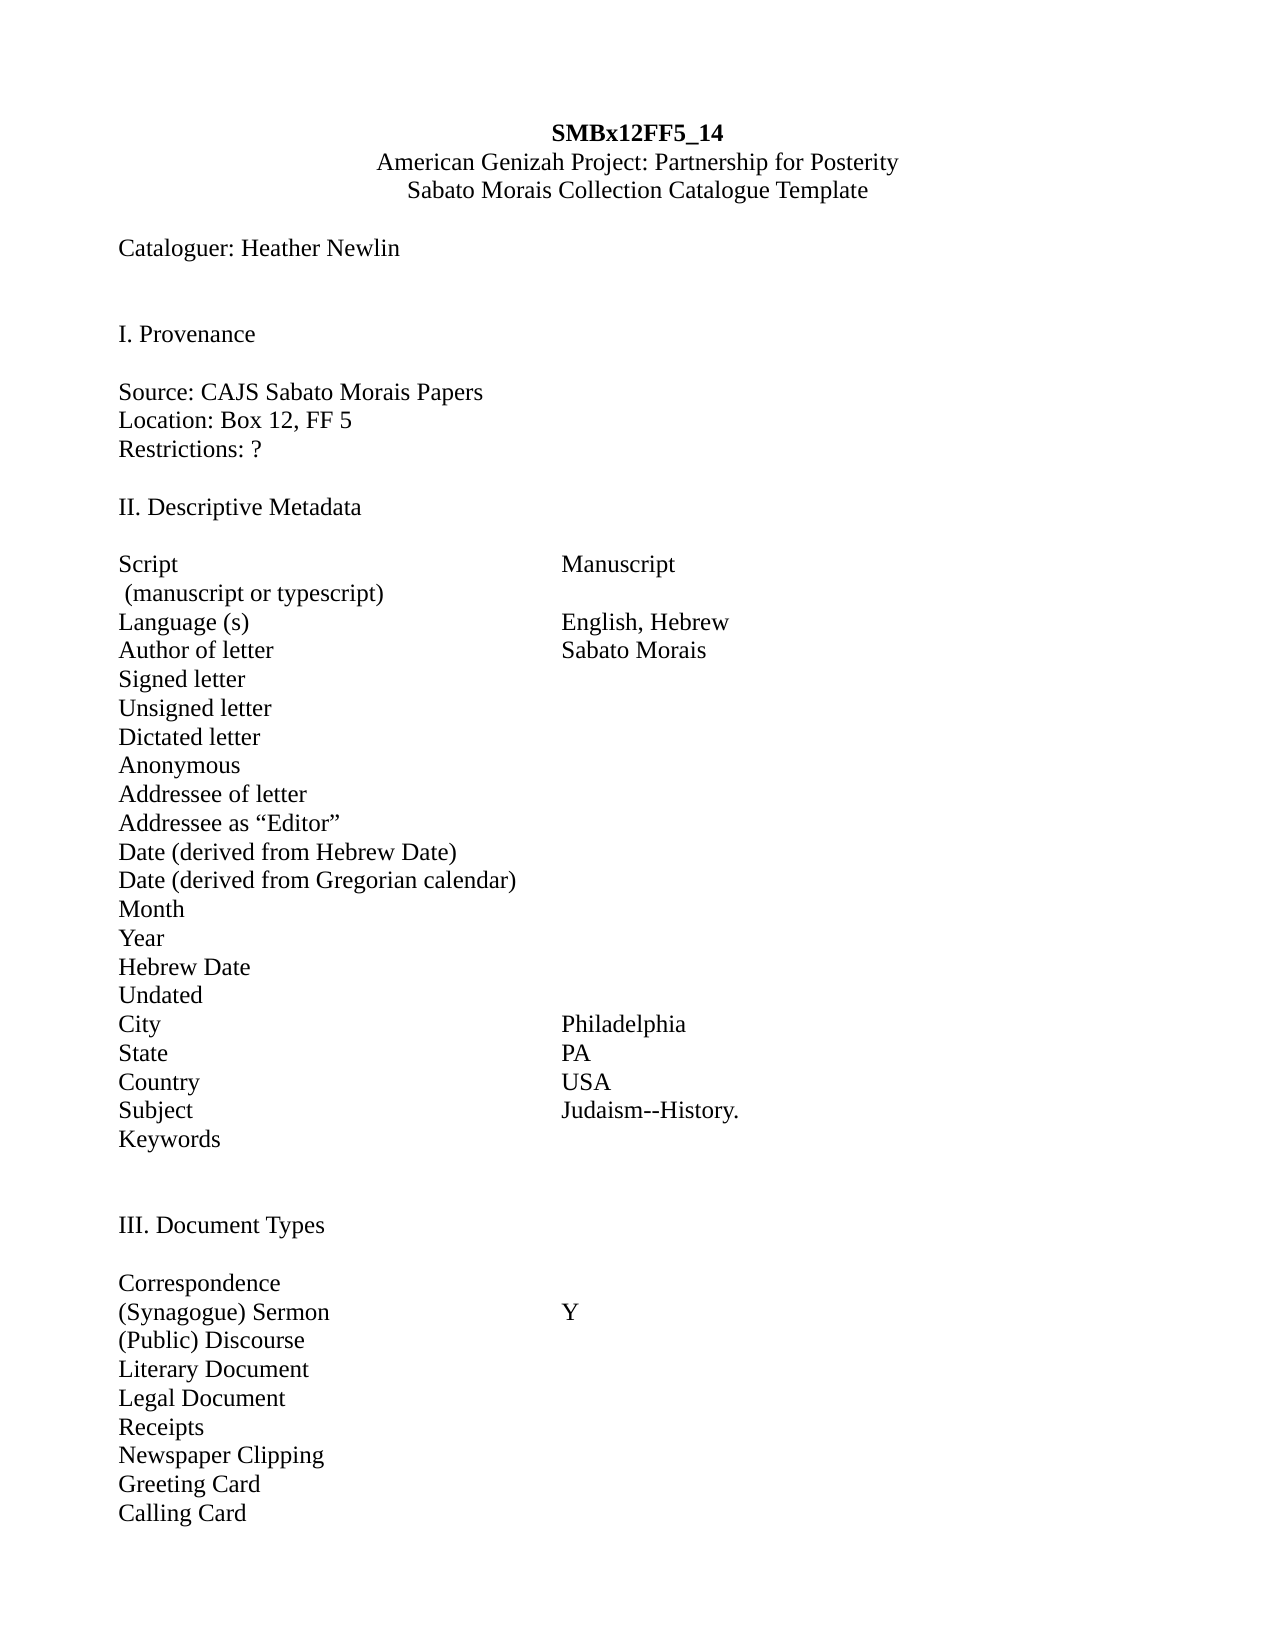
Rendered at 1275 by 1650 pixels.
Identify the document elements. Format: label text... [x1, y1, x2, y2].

text III. Document Types [118, 1211, 1157, 1239]
text Keywords [118, 1124, 1157, 1153]
text State PA [118, 1038, 1157, 1067]
text Calling Card [118, 1498, 1157, 1527]
text Month [118, 894, 1157, 923]
text Year [118, 923, 1157, 952]
text Receipts [118, 1412, 1157, 1441]
text (Public) Discourse [118, 1326, 1157, 1354]
text Source: CAJS Sabato Morais Papers [118, 377, 1157, 406]
text Newspaper Clipping [118, 1441, 1157, 1469]
text Addressee of letter [118, 779, 1157, 808]
text Legal Document [118, 1383, 1157, 1412]
text Sabato Morais Collection Catalogue Template [118, 176, 1157, 204]
text Undated [118, 981, 1157, 1009]
text Correspondence [118, 1268, 1157, 1297]
text Signed letter [118, 664, 1157, 693]
text Dictated letter [118, 722, 1157, 751]
text (manuscript or typescript) [118, 578, 1157, 607]
text City Philadelphia [118, 1009, 1157, 1038]
text (Synagogue) Sermon Y [118, 1297, 1157, 1326]
text Restrictions: ? [118, 434, 1157, 463]
text Cataloguer: Heather Newlin [118, 233, 1157, 262]
text I. Provenance [118, 319, 1157, 348]
text Date (derived from Gregorian calendar) [118, 866, 1157, 894]
text SMBx12FF5_14 [118, 118, 1157, 147]
text Hebrew Date [118, 952, 1157, 981]
text Location: Box 12, FF 5 [118, 406, 1157, 434]
text Unsigned letter [118, 693, 1157, 722]
text Literary Document [118, 1354, 1157, 1383]
text Date (derived from Hebrew Date) [118, 837, 1157, 866]
text Greeting Card [118, 1469, 1157, 1498]
text American Genizah Project: Partnership for Posterity [118, 147, 1157, 176]
text Addressee as “Editor” [118, 808, 1157, 837]
text II. Descriptive Metadata [118, 492, 1157, 521]
text Script Manuscript [118, 549, 1157, 578]
text Language (s) English, Hebrew [118, 607, 1157, 636]
text Anonymous [118, 751, 1157, 779]
text Subject Judaism--History. [118, 1096, 1157, 1124]
text Author of letter Sabato Morais [118, 636, 1157, 664]
text Country USA [118, 1067, 1157, 1096]
